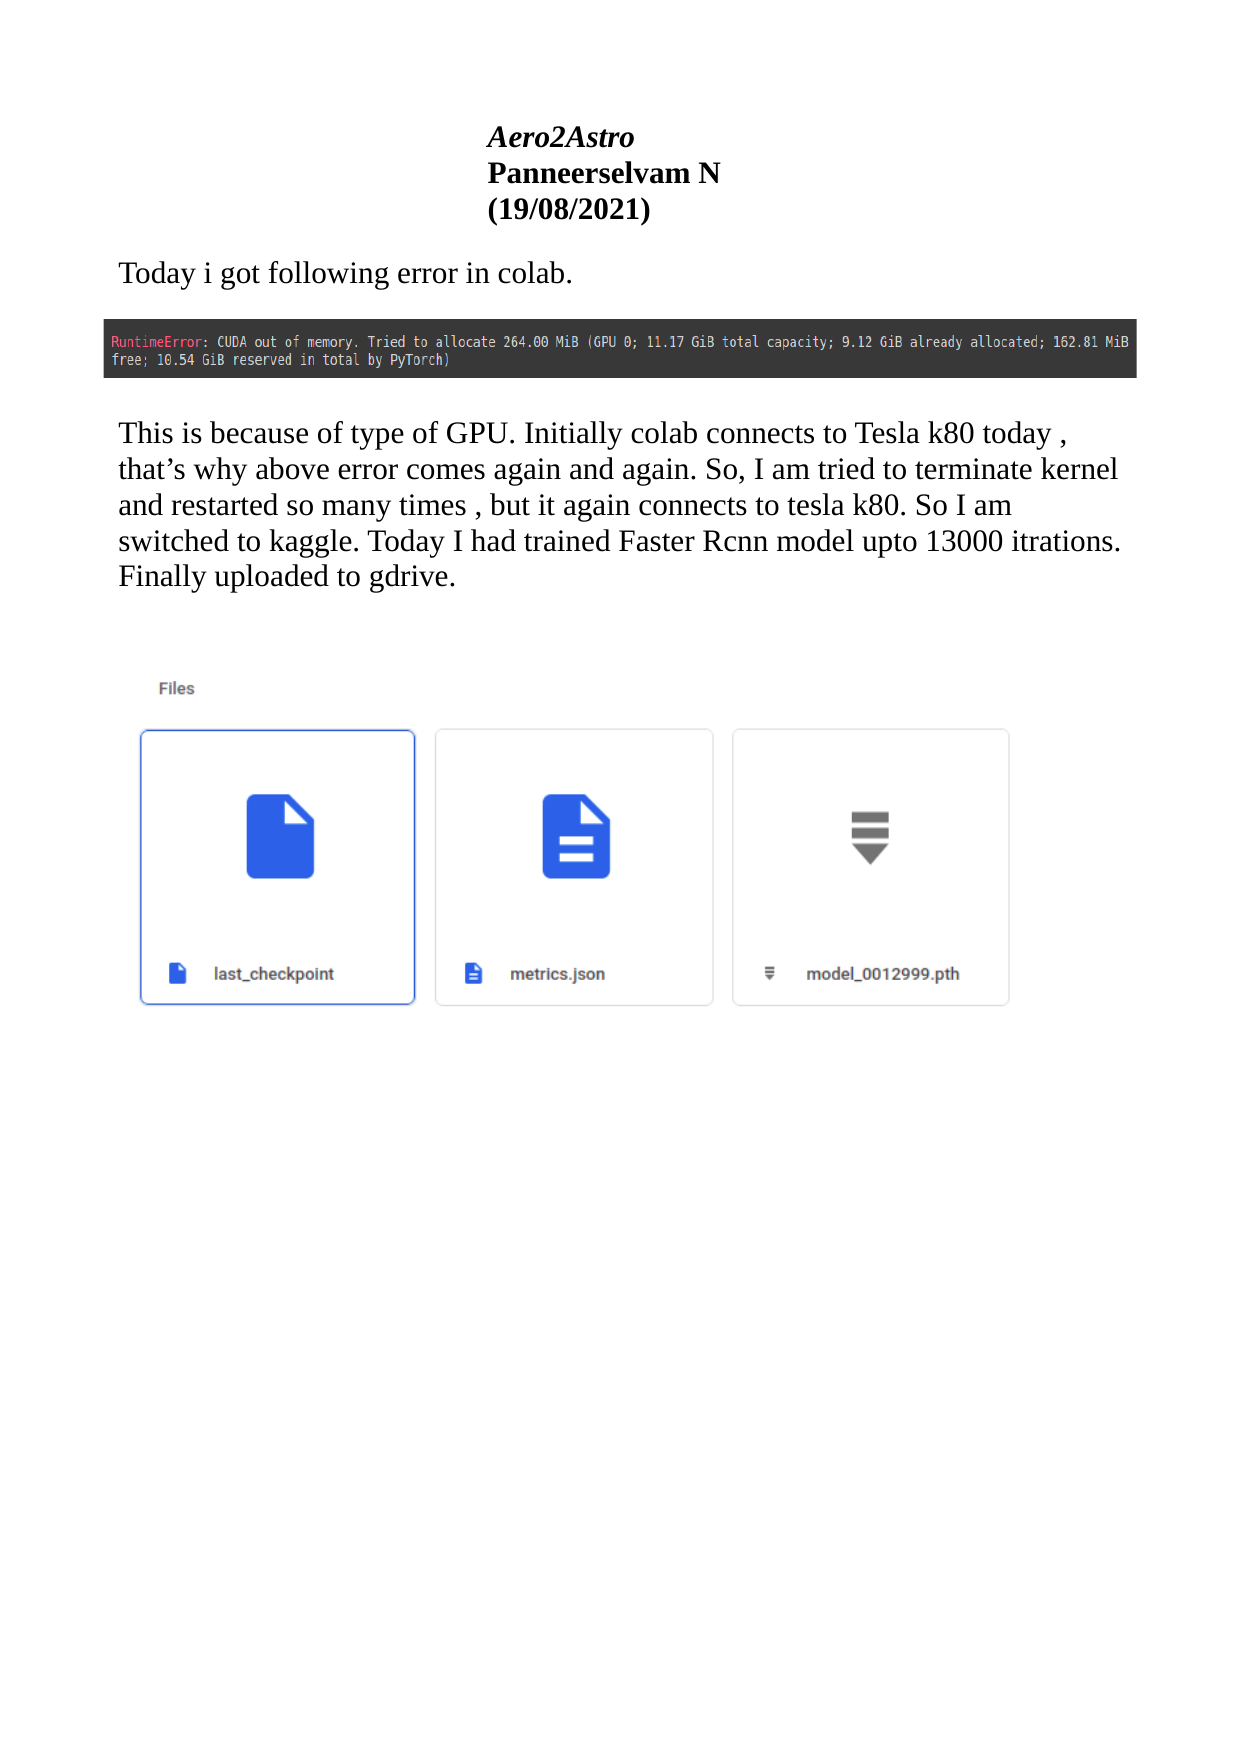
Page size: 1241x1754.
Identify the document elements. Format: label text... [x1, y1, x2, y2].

text Panneerselvam N [118, 154, 1122, 190]
picture [103, 319, 1137, 378]
picture [118, 651, 1123, 1105]
text (19/08/2021) [118, 190, 1122, 226]
text Today i got following error in colab. [118, 255, 1122, 291]
text This is because of type of GPU. Initially colab connects to Tesla k80 today , that’s why above error comes again and again. So, I am tried to terminate kernel and restarted so many times , but it again connects to tesla k80. So I am switched to kaggle. Today I had trained Faster Rcnn model upto 13000 itrations. Finally uploaded to gdrive. [118, 414, 1122, 594]
text Aero2Astro [118, 118, 1122, 154]
